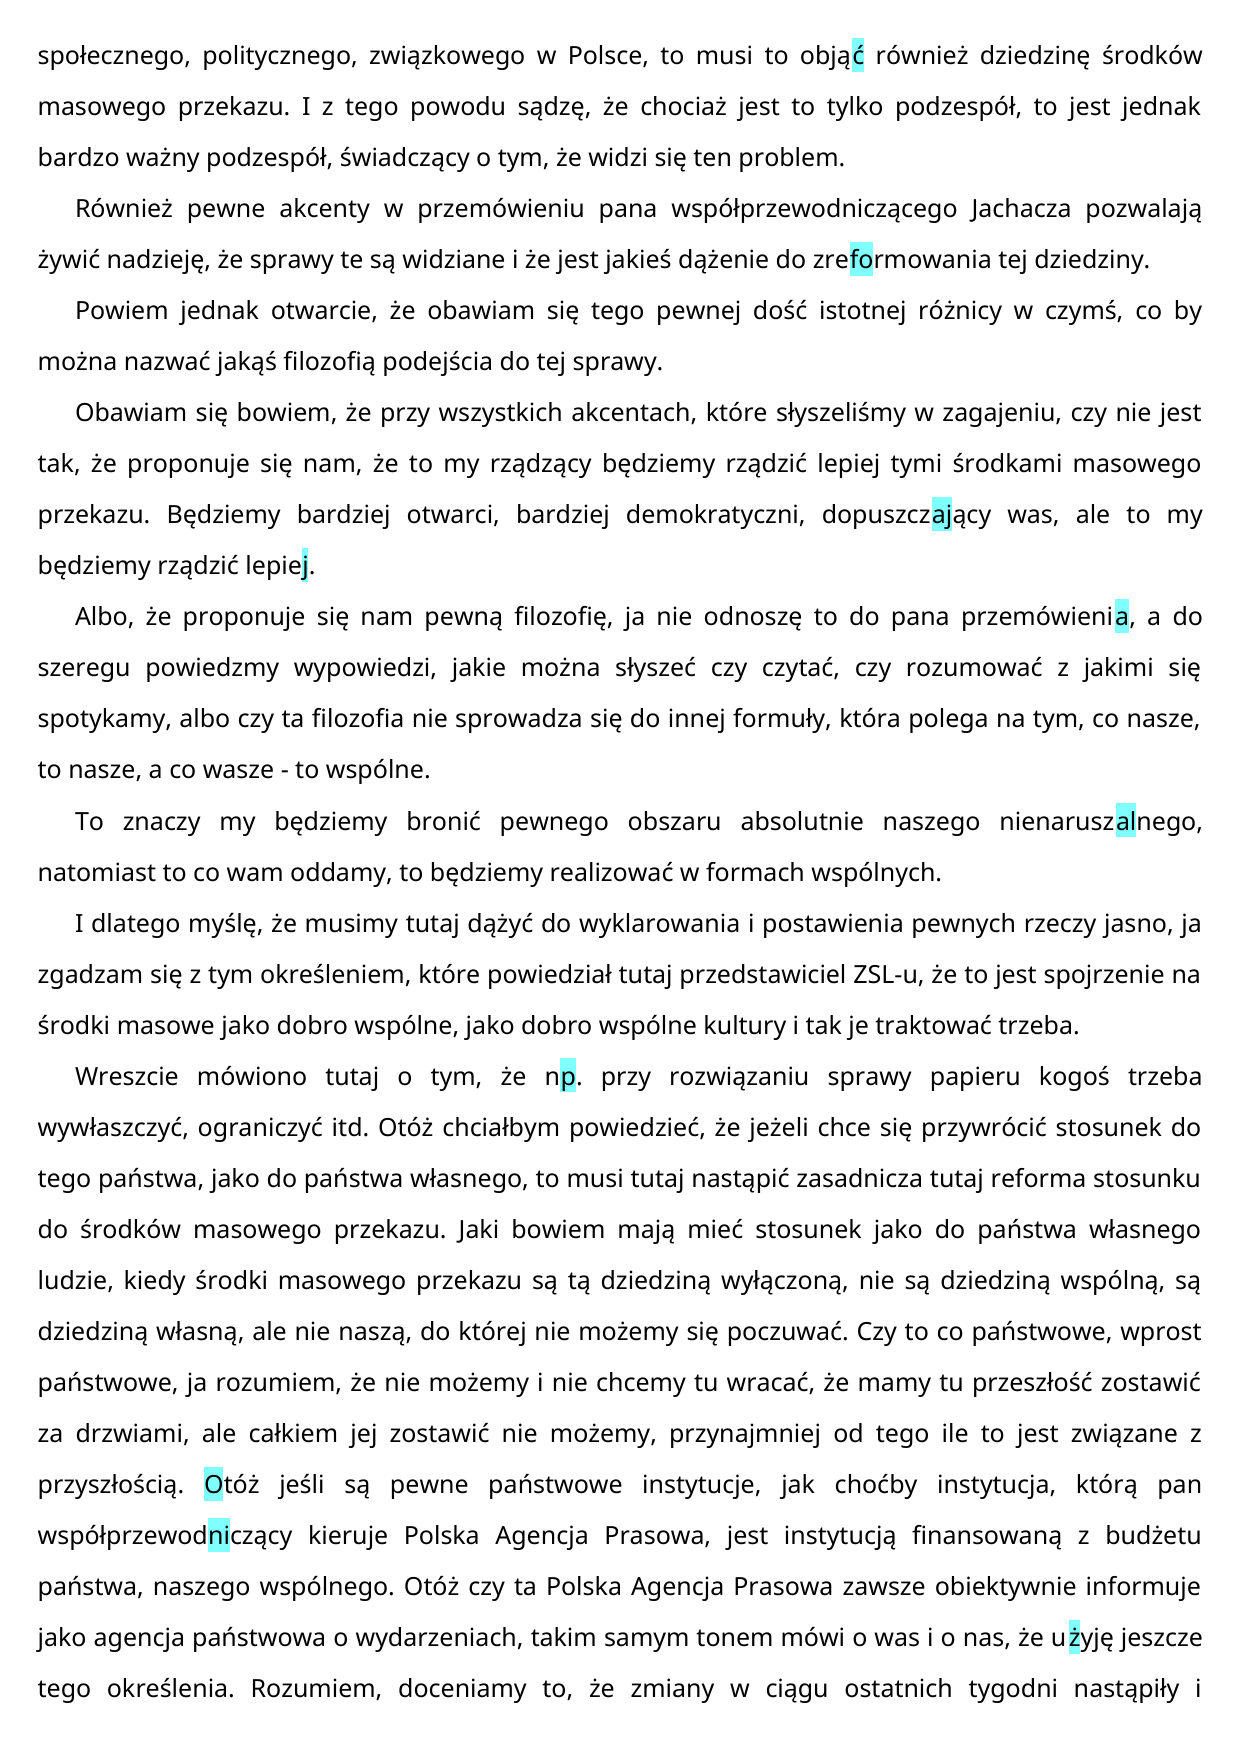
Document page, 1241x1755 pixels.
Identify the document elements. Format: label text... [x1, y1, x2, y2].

text Również pewne akcenty w przemówieniu pana współprzewodniczącego Jachacza pozwalają żywić nadzieję, że sprawy te są widziane i że jest jakieś dążenie do zreformowania tej dziedziny. [37, 191, 1203, 276]
text To znaczy my będziemy bronić pewnego obszaru absolutnie naszego nienaruszalnego, natomiast to co wam oddamy, to będziemy realizować w formach wspólnych. [37, 803, 1203, 888]
text I dlatego myślę, że musimy tutaj dążyć do wyklarowania i postawienia pewnych rzeczy jasno, ja zgadzam się z tym określeniem, które powiedział tutaj przedstawiciel ZSL-u, że to jest spojrzenie na środki masowe jako dobro wspólne, jako dobro wspólne kultury i tak je traktować trzeba. [37, 905, 1203, 1041]
text Powiem jednak otwarcie, że obawiam się tego pewnej dość istotnej różnicy w czymś, co by można nazwać jakąś filozofią podejścia do tej sprawy. [37, 293, 1203, 378]
text Obawiam się bowiem, że przy wszystkich akcentach, które słyszeliśmy w zagajeniu, czy nie jest tak, że proponuje się nam, że to my rządzący będziemy rządzić lepiej tymi środkami masowego przekazu. Będziemy bardziej otwarci, bardziej demokratyczni, dopuszczający was, ale to my będziemy rządzić lepiej. [37, 395, 1203, 582]
text Albo, że proponuje się nam pewną filozofię, ja nie odnoszę to do pana przemówienia, a do szeregu powiedzmy wypowiedzi, jakie można słyszeć czy czytać, czy rozumować z jakimi się spotykamy, albo czy ta filozofia nie sprowadza się do innej formuły, która polega na tym, co nasze, to nasze, a co wasze - to wspólne. [37, 599, 1203, 786]
text społecznego, politycznego, związkowego w Polsce, to musi to objąć również dziedzinę środków masowego przekazu. I z tego powodu sądzę, że chociaż jest to tylko podzespół, to jest jednak bardzo ważny podzespół, świadczący o tym, że widzi się ten problem. [37, 37, 1203, 174]
text Wreszcie mówiono tutaj o tym, że np. przy rozwiązaniu sprawy papieru kogoś trzeba wywłaszczyć, ograniczyć itd. Otóż chciałbym powiedzieć, że jeżeli chce się przywrócić stosunek do tego państwa, jako do państwa własnego, to musi tutaj nastąpić zasadnicza tutaj reforma stosunku do środków masowego przekazu. Jaki bowiem mają mieć stosunek jako do państwa własnego ludzie, kiedy środki masowego przekazu są tą dziedziną wyłączoną, nie są dziedziną wspólną, są dziedziną własną, ale nie naszą, do której nie możemy się poczuwać. Czy to co państwowe, wprost państwowe, ja rozumiem, że nie możemy i nie chcemy tu wracać, że mamy tu przeszłość zostawić za drzwiami, ale całkiem jej zostawić nie możemy, przynajmniej od tego ile to jest związane z przyszłością. Otóż jeśli są pewne państwowe instytucje, jak choćby instytucja, którą pan współprzewodniczący kieruje Polska Agencja Prasowa, jest instytucją finansowaną z budżetu państwa, naszego wspólnego. Otóż czy ta Polska Agencja Prasowa zawsze obiektywnie informuje jako agencja państwowa o wydarzeniach, takim samym tonem mówi o was i o nas, że użyję jeszcze tego określenia. Rozumiem, doceniamy to, że zmiany w ciągu ostatnich tygodni nastąpiły i [37, 1058, 1203, 1705]
